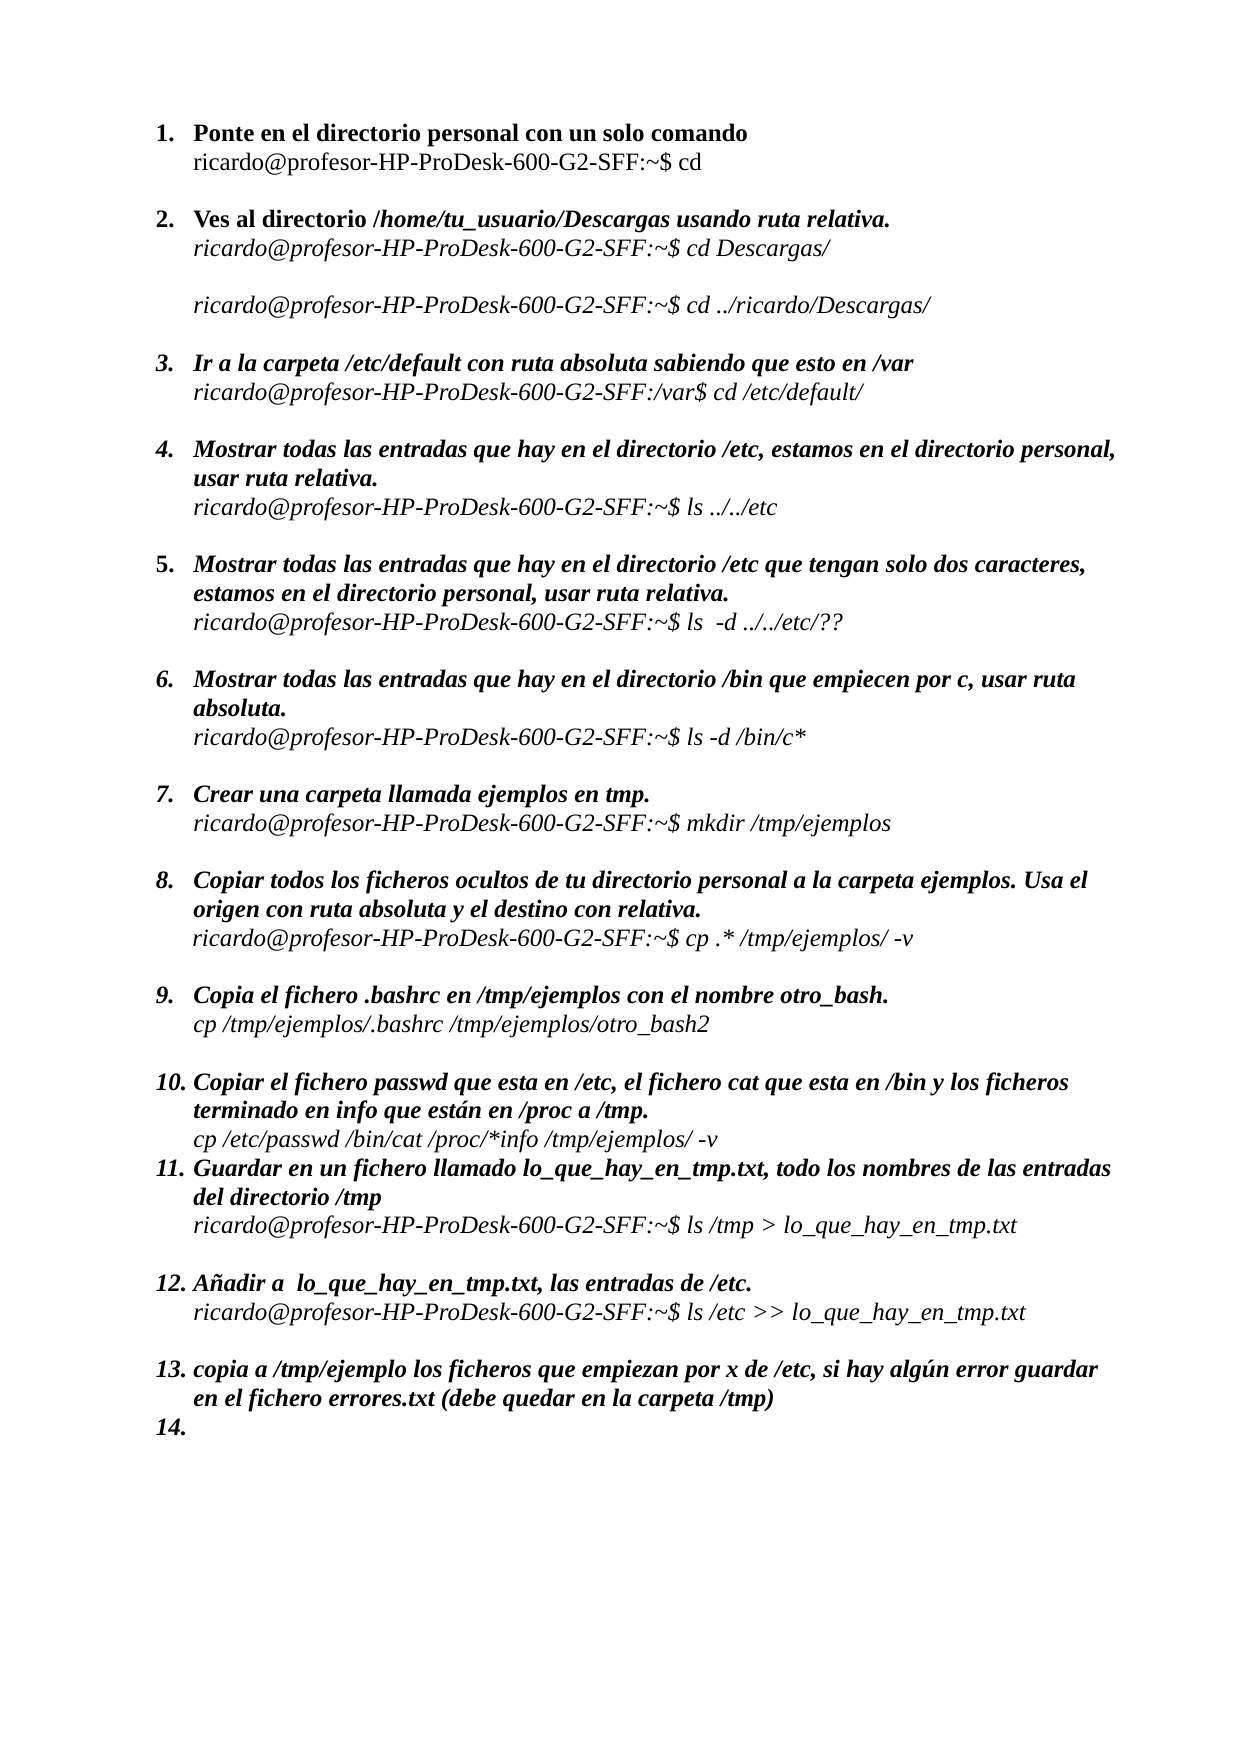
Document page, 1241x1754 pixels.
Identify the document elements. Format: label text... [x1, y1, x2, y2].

list ricardo@profesor-HP-ProDesk-600-G2-SFF:~$ ls -d ../../etc/?? [156, 607, 1122, 636]
list Mostrar todas las entradas que hay en el directorio /etc, estamos en el directorio personal, usar ruta relativa. [156, 434, 1122, 492]
list ricardo@profesor-HP-ProDesk-600-G2-SFF:/var$ cd /etc/default/ [156, 377, 1122, 406]
list Añadir a lo_que_hay_en_tmp.txt, las entradas de /etc. [156, 1268, 1122, 1297]
list cp /etc/passwd /bin/cat /proc/*info /tmp/ejemplos/ -v [156, 1124, 1122, 1153]
list Ir a la carpeta /etc/default con ruta absoluta sabiendo que esto en /var [156, 348, 1122, 377]
text ricardo@profesor-HP-ProDesk-600-G2-SFF:~$ cp .* /tmp/ejemplos/ -v [118, 923, 1122, 952]
list ricardo@profesor-HP-ProDesk-600-G2-SFF:~$ ls ../../etc [156, 492, 1122, 521]
list ricardo@profesor-HP-ProDesk-600-G2-SFF:~$ ls /tmp > lo_que_hay_en_tmp.txt [156, 1211, 1122, 1239]
list ricardo@profesor-HP-ProDesk-600-G2-SFF:~$ cd ../ricardo/Descargas/ [156, 291, 1122, 319]
list Ponte en el directorio personal con un solo comando [156, 118, 1122, 147]
list ricardo@profesor-HP-ProDesk-600-G2-SFF:~$ cd [156, 147, 1122, 176]
list ricardo@profesor-HP-ProDesk-600-G2-SFF:~$ ls -d /bin/c* [156, 722, 1122, 751]
list cp /tmp/ejemplos/.bashrc /tmp/ejemplos/otro_bash2 [156, 1009, 1122, 1038]
list Copiar el fichero passwd que esta en /etc, el fichero cat que esta en /bin y los ficheros terminado en info que están en /proc a /tmp. [156, 1067, 1122, 1124]
list ricardo@profesor-HP-ProDesk-600-G2-SFF:~$ ls /etc >> lo_que_hay_en_tmp.txt [156, 1297, 1122, 1326]
list copia a /tmp/ejemplo los ficheros que empiezan por x de /etc, si hay algún error guardar en el fichero errores.txt (debe quedar en la carpeta /tmp) [156, 1354, 1122, 1412]
list Ves al directorio /home/tu_usuario/Descargas usando ruta relativa. [156, 204, 1122, 233]
list Crear una carpeta llamada ejemplos en tmp. [156, 779, 1122, 808]
list Mostrar todas las entradas que hay en el directorio /etc que tengan solo dos caracteres, estamos en el directorio personal, usar ruta relativa. [156, 549, 1122, 607]
list Copia el fichero .bashrc en /tmp/ejemplos con el nombre otro_bash. [156, 981, 1122, 1009]
list ricardo@profesor-HP-ProDesk-600-G2-SFF:~$ mkdir /tmp/ejemplos [156, 808, 1122, 837]
list ricardo@profesor-HP-ProDesk-600-G2-SFF:~$ cd Descargas/ [156, 233, 1122, 262]
list Copiar todos los ficheros ocultos de tu directorio personal a la carpeta ejemplos. Usa el origen con ruta absoluta y el destino con relativa. [156, 866, 1122, 923]
list Guardar en un fichero llamado lo_que_hay_en_tmp.txt, todo los nombres de las entradas del directorio /tmp [156, 1153, 1122, 1211]
list Mostrar todas las entradas que hay en el directorio /bin que empiecen por c, usar ruta absoluta. [156, 664, 1122, 722]
